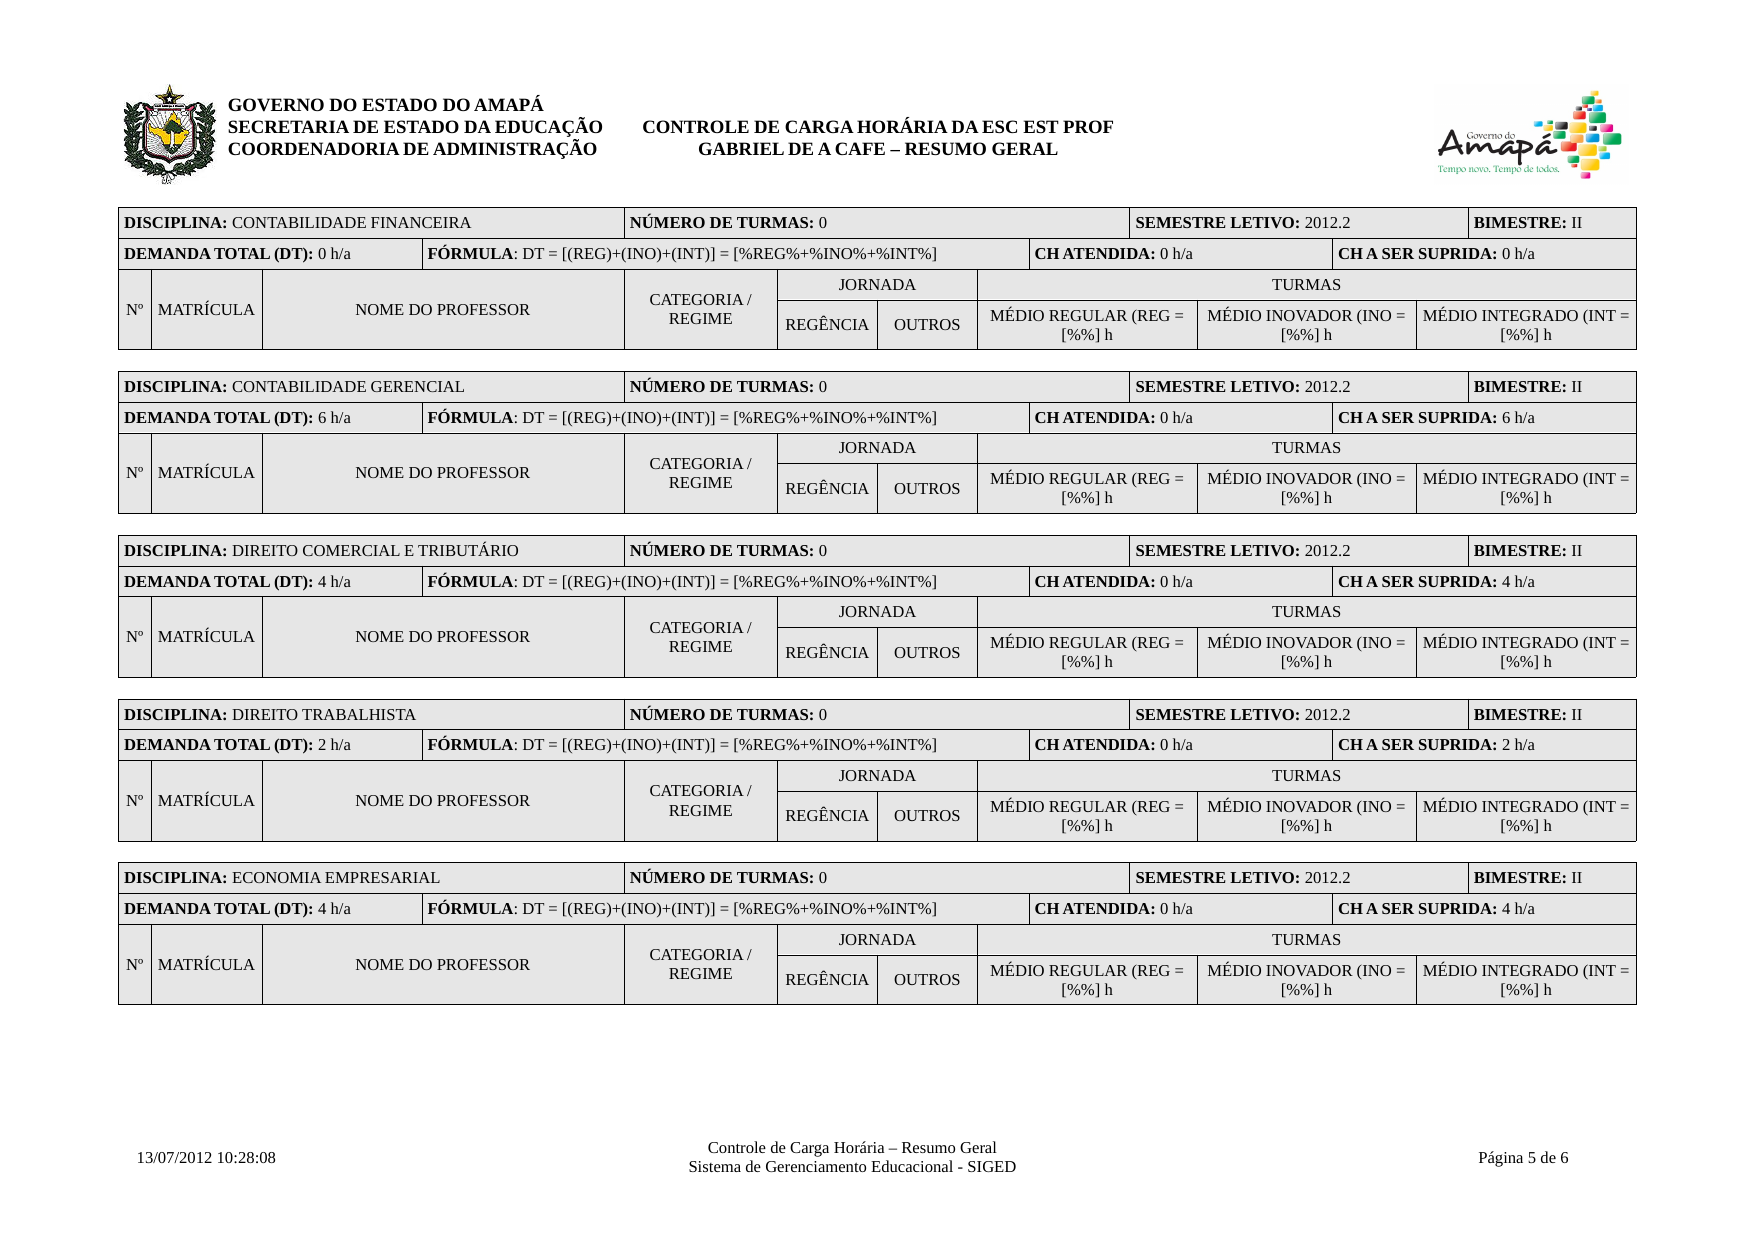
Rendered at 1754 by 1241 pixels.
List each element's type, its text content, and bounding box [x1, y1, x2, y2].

table_cell JORNADA [778, 925, 977, 954]
table_cell MÉDIO INOVADOR (INO = [%%] h [1198, 628, 1416, 677]
table_cell JORNADA [778, 761, 977, 791]
table_cell MÉDIO INTEGRADO (INT = [%%] h [1417, 628, 1636, 677]
table_header DISCIPLINA: DIREITO TRABALHISTA [119, 700, 624, 729]
table_cell Nº [119, 434, 151, 513]
table_cell MÉDIO INTEGRADO (INT = [%%] h [1417, 301, 1636, 349]
table_cell CH ATENDIDA: 0 h/a [1030, 730, 1332, 760]
table_cell NOME DO PROFESSOR [263, 761, 624, 841]
table_cell MÉDIO REGULAR (REG = [%%] h [978, 301, 1197, 349]
table_cell JORNADA [778, 597, 977, 627]
table_cell DEMANDA TOTAL (DT): 0 h/a [119, 239, 422, 269]
table_cell MÉDIO INTEGRADO (INT = [%%] h [1417, 792, 1636, 841]
table_cell CH A SER SUPRIDA: 4 h/a [1333, 567, 1636, 596]
table_cell MATRÍCULA [152, 597, 262, 677]
table_cell CH A SER SUPRIDA: 4 h/a [1333, 894, 1636, 924]
table_cell CH ATENDIDA: 0 h/a [1030, 239, 1332, 269]
table_cell CH A SER SUPRIDA: 6 h/a [1333, 403, 1636, 432]
table_cell OUTROS [878, 792, 977, 841]
table_header DISCIPLINA: CONTABILIDADE FINANCEIRA [119, 208, 624, 238]
table_cell CH A SER SUPRIDA: 2 h/a [1333, 730, 1636, 760]
table_cell CATEGORIA / REGIME [625, 925, 777, 1004]
table_header BIMESTRE: II [1469, 372, 1636, 402]
table_header SEMESTRE LETIVO: 2012.2 [1130, 372, 1468, 402]
table_cell MATRÍCULA [152, 925, 262, 1004]
table_cell MÉDIO INOVADOR (INO = [%%] h [1198, 464, 1416, 513]
table_cell OUTROS [878, 464, 977, 513]
table_cell CH A SER SUPRIDA: 0 h/a [1333, 239, 1636, 269]
table_header SEMESTRE LETIVO: 2012.2 [1130, 536, 1468, 566]
table_cell REGÊNCIA [778, 628, 877, 677]
table_header DISCIPLINA: ECONOMIA EMPRESARIAL [119, 863, 624, 893]
table_cell Nº [119, 925, 151, 1004]
table_header SEMESTRE LETIVO: 2012.2 [1130, 700, 1468, 729]
picture [123, 84, 218, 185]
table_cell CATEGORIA / REGIME [625, 270, 777, 349]
table_cell MÉDIO INOVADOR (INO = [%%] h [1198, 792, 1416, 841]
table_header BIMESTRE: II [1469, 700, 1636, 729]
table_cell MÉDIO REGULAR (REG = [%%] h [978, 792, 1197, 841]
table_cell FÓRMULA: DT = [(REG)+(INO)+(INT)] = [%REG%+%INO%+%INT%] [423, 403, 1029, 432]
table_header SEMESTRE LETIVO: 2012.2 [1130, 863, 1468, 893]
table_header BIMESTRE: II [1469, 536, 1636, 566]
table_cell TURMAS [978, 761, 1636, 791]
table_cell CATEGORIA / REGIME [625, 597, 777, 677]
table_cell OUTROS [878, 628, 977, 677]
table_cell REGÊNCIA [778, 792, 877, 841]
table_header DISCIPLINA: CONTABILIDADE GERENCIAL [119, 372, 624, 402]
table_cell FÓRMULA: DT = [(REG)+(INO)+(INT)] = [%REG%+%INO%+%INT%] [423, 894, 1029, 924]
table_header NÚMERO DE TURMAS: 0 [625, 863, 1129, 893]
table_cell REGÊNCIA [778, 464, 877, 513]
table_cell TURMAS [978, 925, 1636, 954]
table_cell TURMAS [978, 434, 1636, 463]
table_cell CH ATENDIDA: 0 h/a [1030, 567, 1332, 596]
picture [1433, 84, 1629, 185]
table_cell JORNADA [778, 434, 977, 463]
table_header SEMESTRE LETIVO: 2012.2 [1130, 208, 1468, 238]
table_cell MATRÍCULA [152, 761, 262, 841]
table_header DISCIPLINA: DIREITO COMERCIAL E TRIBUTÁRIO [119, 536, 624, 566]
table_cell MÉDIO REGULAR (REG = [%%] h [978, 628, 1197, 677]
table_cell REGÊNCIA [778, 956, 877, 1004]
table_cell MÉDIO INOVADOR (INO = [%%] h [1198, 301, 1416, 349]
table_cell CATEGORIA / REGIME [625, 434, 777, 513]
table_cell MÉDIO INTEGRADO (INT = [%%] h [1417, 956, 1636, 1004]
table_cell REGÊNCIA [778, 301, 877, 349]
table_header NÚMERO DE TURMAS: 0 [625, 536, 1129, 566]
table_cell MÉDIO INTEGRADO (INT = [%%] h [1417, 464, 1636, 513]
table_cell NOME DO PROFESSOR [263, 597, 624, 677]
table_cell CH ATENDIDA: 0 h/a [1030, 894, 1332, 924]
table_header NÚMERO DE TURMAS: 0 [625, 208, 1129, 238]
table_cell FÓRMULA: DT = [(REG)+(INO)+(INT)] = [%REG%+%INO%+%INT%] [423, 567, 1029, 596]
table_header NÚMERO DE TURMAS: 0 [625, 700, 1129, 729]
table_cell MÉDIO REGULAR (REG = [%%] h [978, 464, 1197, 513]
table_cell FÓRMULA: DT = [(REG)+(INO)+(INT)] = [%REG%+%INO%+%INT%] [423, 730, 1029, 760]
table_cell DEMANDA TOTAL (DT): 2 h/a [119, 730, 422, 760]
table_header NÚMERO DE TURMAS: 0 [625, 372, 1129, 402]
table_cell DEMANDA TOTAL (DT): 4 h/a [119, 567, 422, 596]
table_header BIMESTRE: II [1469, 863, 1636, 893]
table_cell Nº [119, 761, 151, 841]
table_cell DEMANDA TOTAL (DT): 4 h/a [119, 894, 422, 924]
table_cell MATRÍCULA [152, 434, 262, 513]
table_cell MÉDIO INOVADOR (INO = [%%] h [1198, 956, 1416, 1004]
table_cell OUTROS [878, 956, 977, 1004]
table_cell OUTROS [878, 301, 977, 349]
table_cell FÓRMULA: DT = [(REG)+(INO)+(INT)] = [%REG%+%INO%+%INT%] [423, 239, 1029, 269]
table_cell TURMAS [978, 597, 1636, 627]
table_cell MATRÍCULA [152, 270, 262, 349]
table_cell CATEGORIA / REGIME [625, 761, 777, 841]
table_cell MÉDIO REGULAR (REG = [%%] h [978, 956, 1197, 1004]
table_cell DEMANDA TOTAL (DT): 6 h/a [119, 403, 422, 432]
table_cell NOME DO PROFESSOR [263, 434, 624, 513]
table_header BIMESTRE: II [1469, 208, 1636, 238]
table_cell NOME DO PROFESSOR [263, 925, 624, 1004]
table_cell Nº [119, 270, 151, 349]
table_cell TURMAS [978, 270, 1636, 299]
table_cell Nº [119, 597, 151, 677]
table_cell JORNADA [778, 270, 977, 299]
table_cell CH ATENDIDA: 0 h/a [1030, 403, 1332, 432]
table_cell NOME DO PROFESSOR [263, 270, 624, 349]
